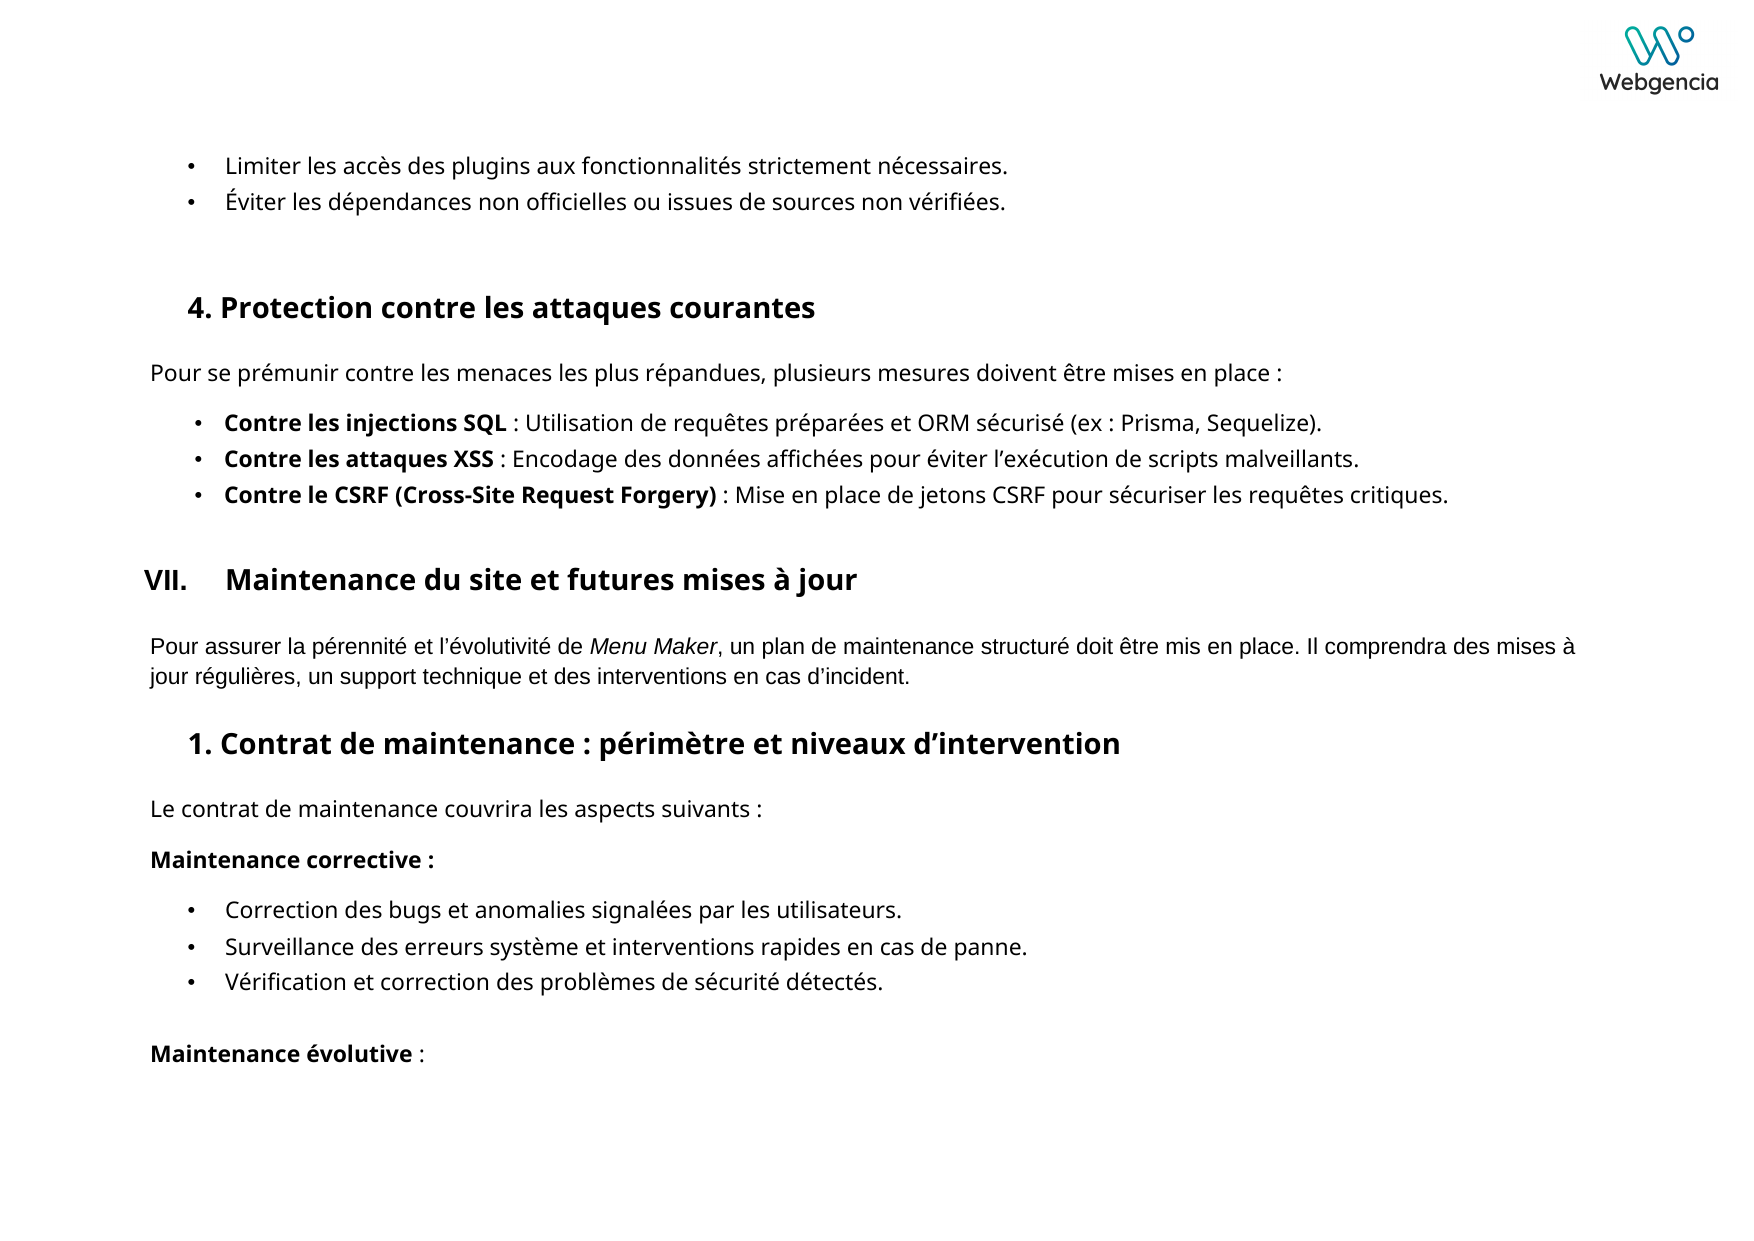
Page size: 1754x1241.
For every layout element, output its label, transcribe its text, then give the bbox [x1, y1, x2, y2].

list Contre les injections SQL : Utilisation de requêtes préparées et ORM sécurisé (ex : Prisma, Sequelize). [194, 407, 1604, 439]
list Vérification et correction des problèmes de sécurité détectés. [187, 966, 1604, 998]
list Contre le CSRF (Cross-Site Request Forgery) : Mise en place de jetons CSRF pour sécuriser les requêtes critiques. [194, 479, 1604, 541]
list Contre les attaques XSS : Encodage des données affichées pour éviter l’exécution de scripts malveillants. [194, 443, 1604, 474]
picture [1580, 20, 1739, 101]
subtitle 4. Protection contre les attaques courantes [187, 287, 1604, 327]
text Pour se prémunir contre les menaces les plus répandues, plusieurs mesures doivent être mises en place : [150, 357, 1604, 388]
list Éviter les dépendances non officielles ou issues de sources non vérifiées. [187, 186, 1604, 217]
text Maintenance corrective : [150, 844, 1604, 875]
subtitle 1. Contrat de maintenance : périmètre et niveaux d’intervention [187, 723, 1604, 763]
list Maintenance du site et futures mises à jour [187, 559, 1604, 629]
list Limiter les accès des plugins aux fonctionnalités strictement nécessaires. [187, 150, 1604, 181]
list Correction des bugs et anomalies signalées par les utilisateurs. [187, 894, 1604, 926]
text Pour assurer la pérennité et l’évolutivité de Menu Maker, un plan de maintenance structuré doit être mis en place. Il comprendra des mises à jour régulières, un support technique et des interventions en cas d’incident. [150, 633, 1604, 689]
text Le contrat de maintenance couvrira les aspects suivants : [150, 793, 1604, 825]
text Maintenance évolutive : [150, 1038, 1604, 1069]
list Surveillance des erreurs système et interventions rapides en cas de panne. [187, 930, 1604, 962]
